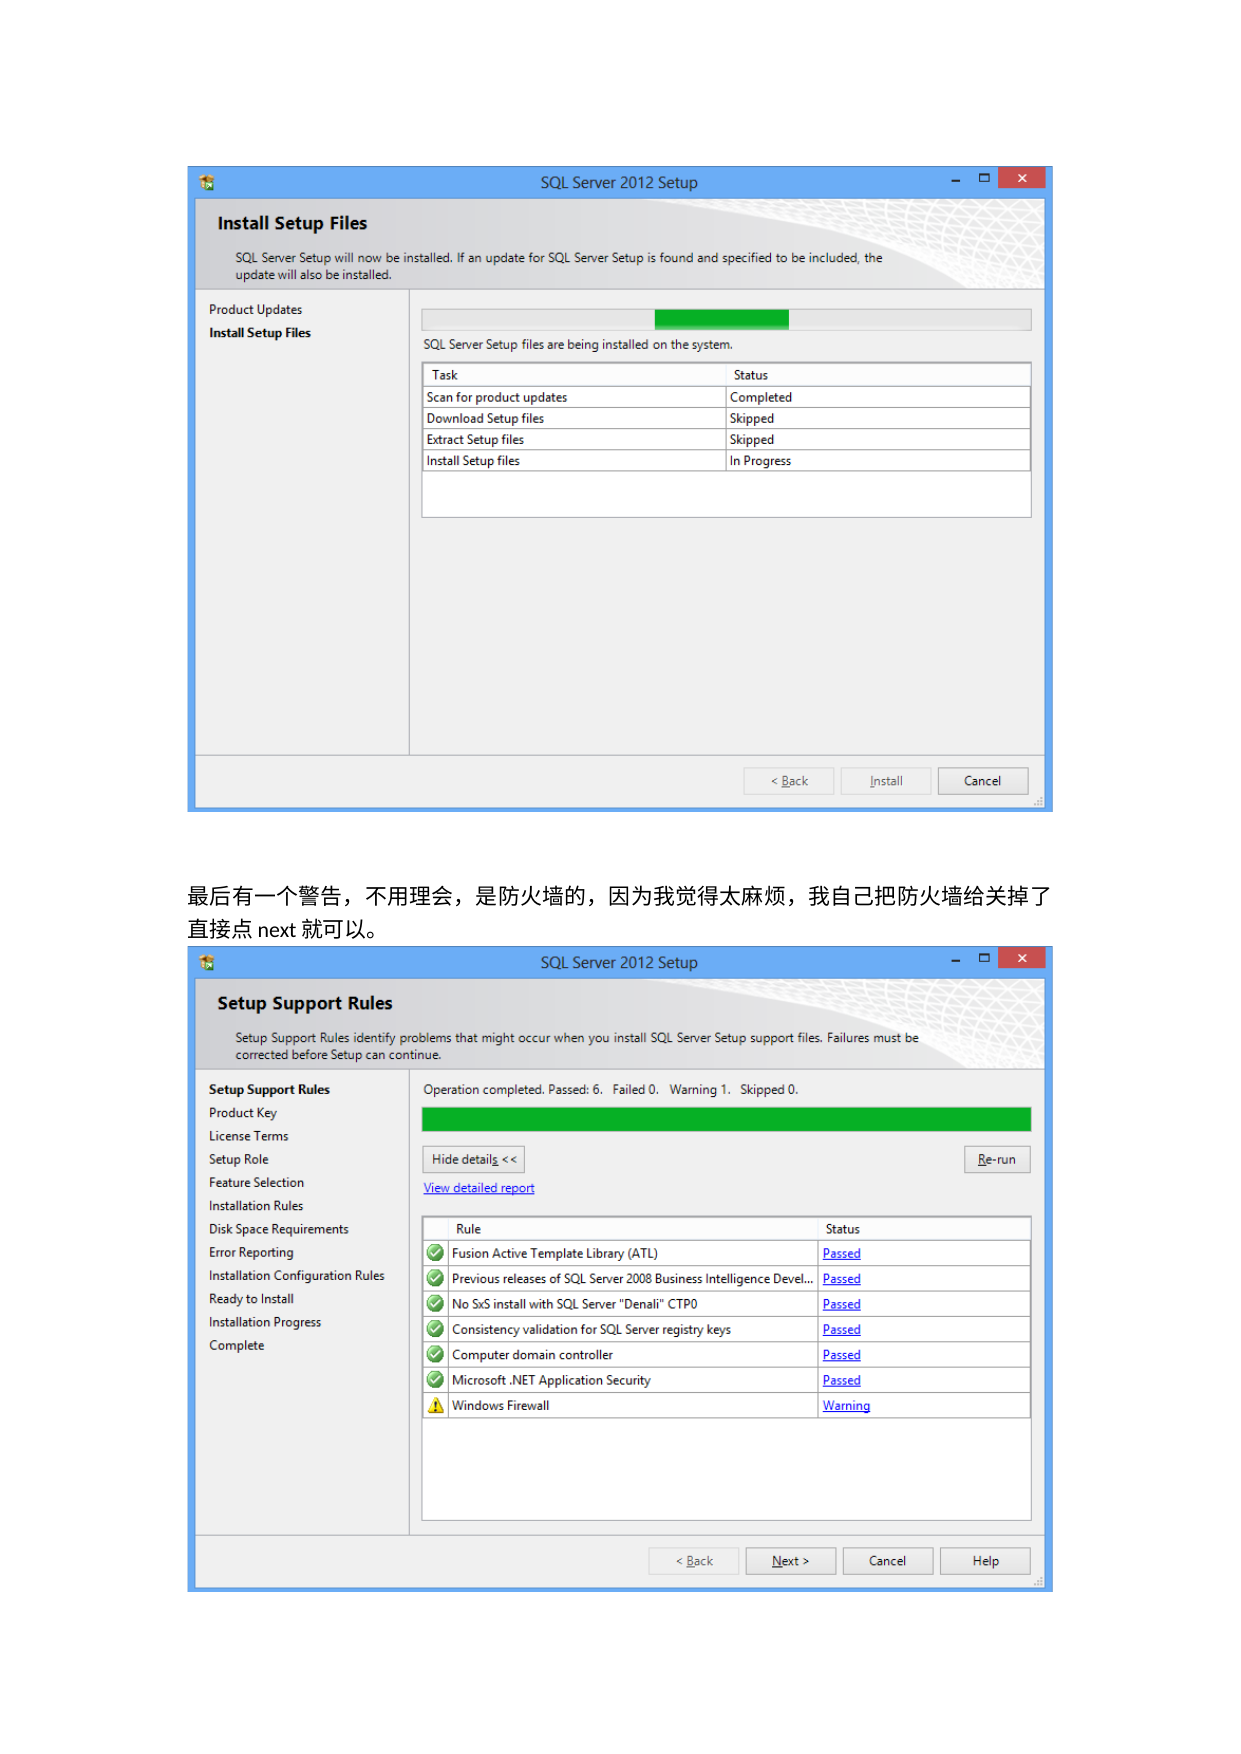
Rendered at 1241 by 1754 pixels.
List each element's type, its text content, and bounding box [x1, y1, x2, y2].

text 最后有一个警告，不用理会，是防火墙的，因为我觉得太麻烦，我自己把防火墙给关掉了。直接点next就可以。 [187, 877, 1053, 942]
picture [187, 166, 1053, 812]
picture [187, 946, 1053, 1592]
